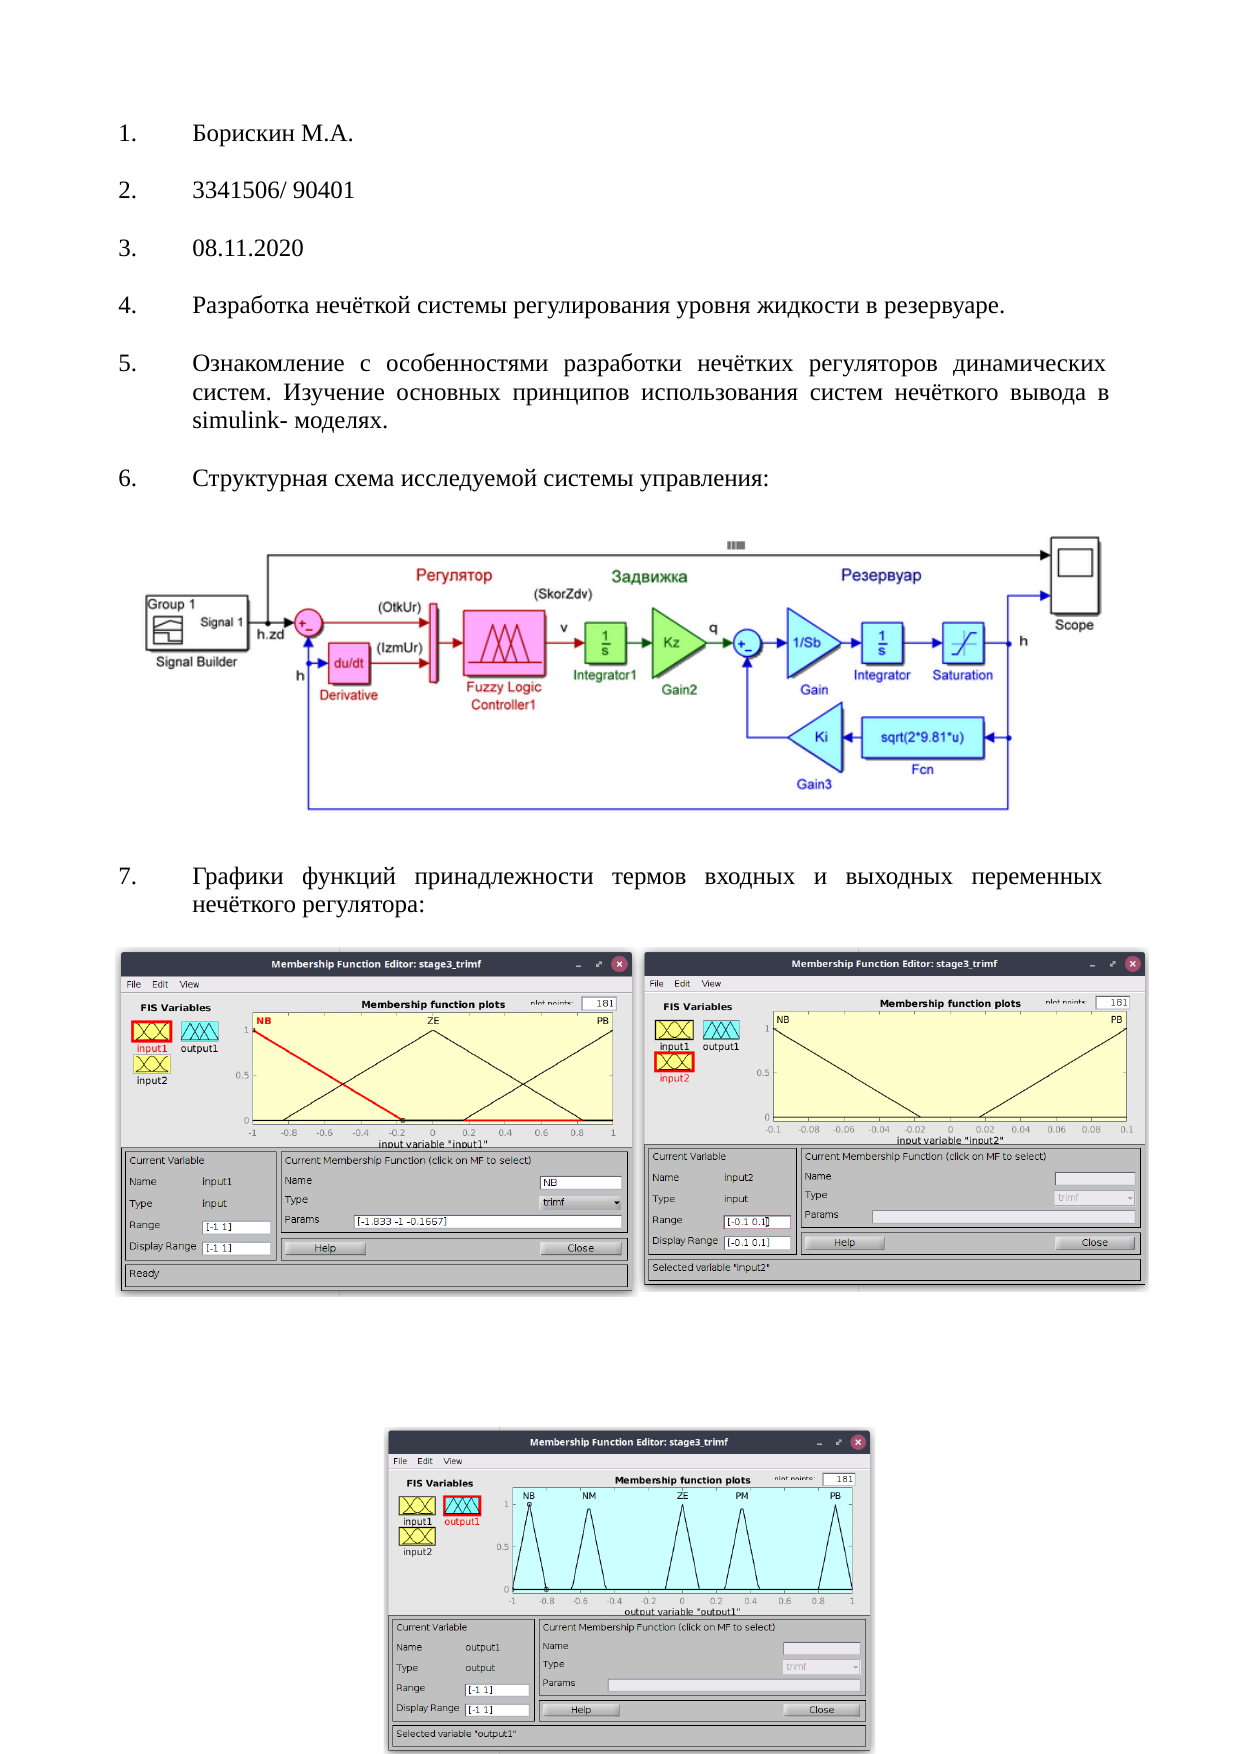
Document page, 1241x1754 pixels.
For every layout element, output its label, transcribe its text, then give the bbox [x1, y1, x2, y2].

text 4. Разработка нечёткой системы регулирования уровня жидкости в резервуаре. [118, 291, 1122, 319]
text 7. Графики функций принадлежности термов входных и выходных переменных нечёткого регулятора: [118, 861, 1122, 918]
picture [383, 1427, 876, 1754]
text 5. Ознакомление с особенностями разработки нечётких регуляторов динамических систем. Изучение основных принципов использования систем нечёткого вывода в simulink- моделях. [118, 348, 1122, 434]
text 3. 08.11.2020 [118, 233, 1122, 262]
picture [114, 947, 1149, 1297]
picture [118, 520, 1123, 832]
text 1. Борискин М.А. [118, 118, 1122, 147]
text 6. Структурная схема исследуемой системы управления: [118, 463, 1122, 492]
text 2. 3341506/ 90401 [118, 176, 1122, 204]
